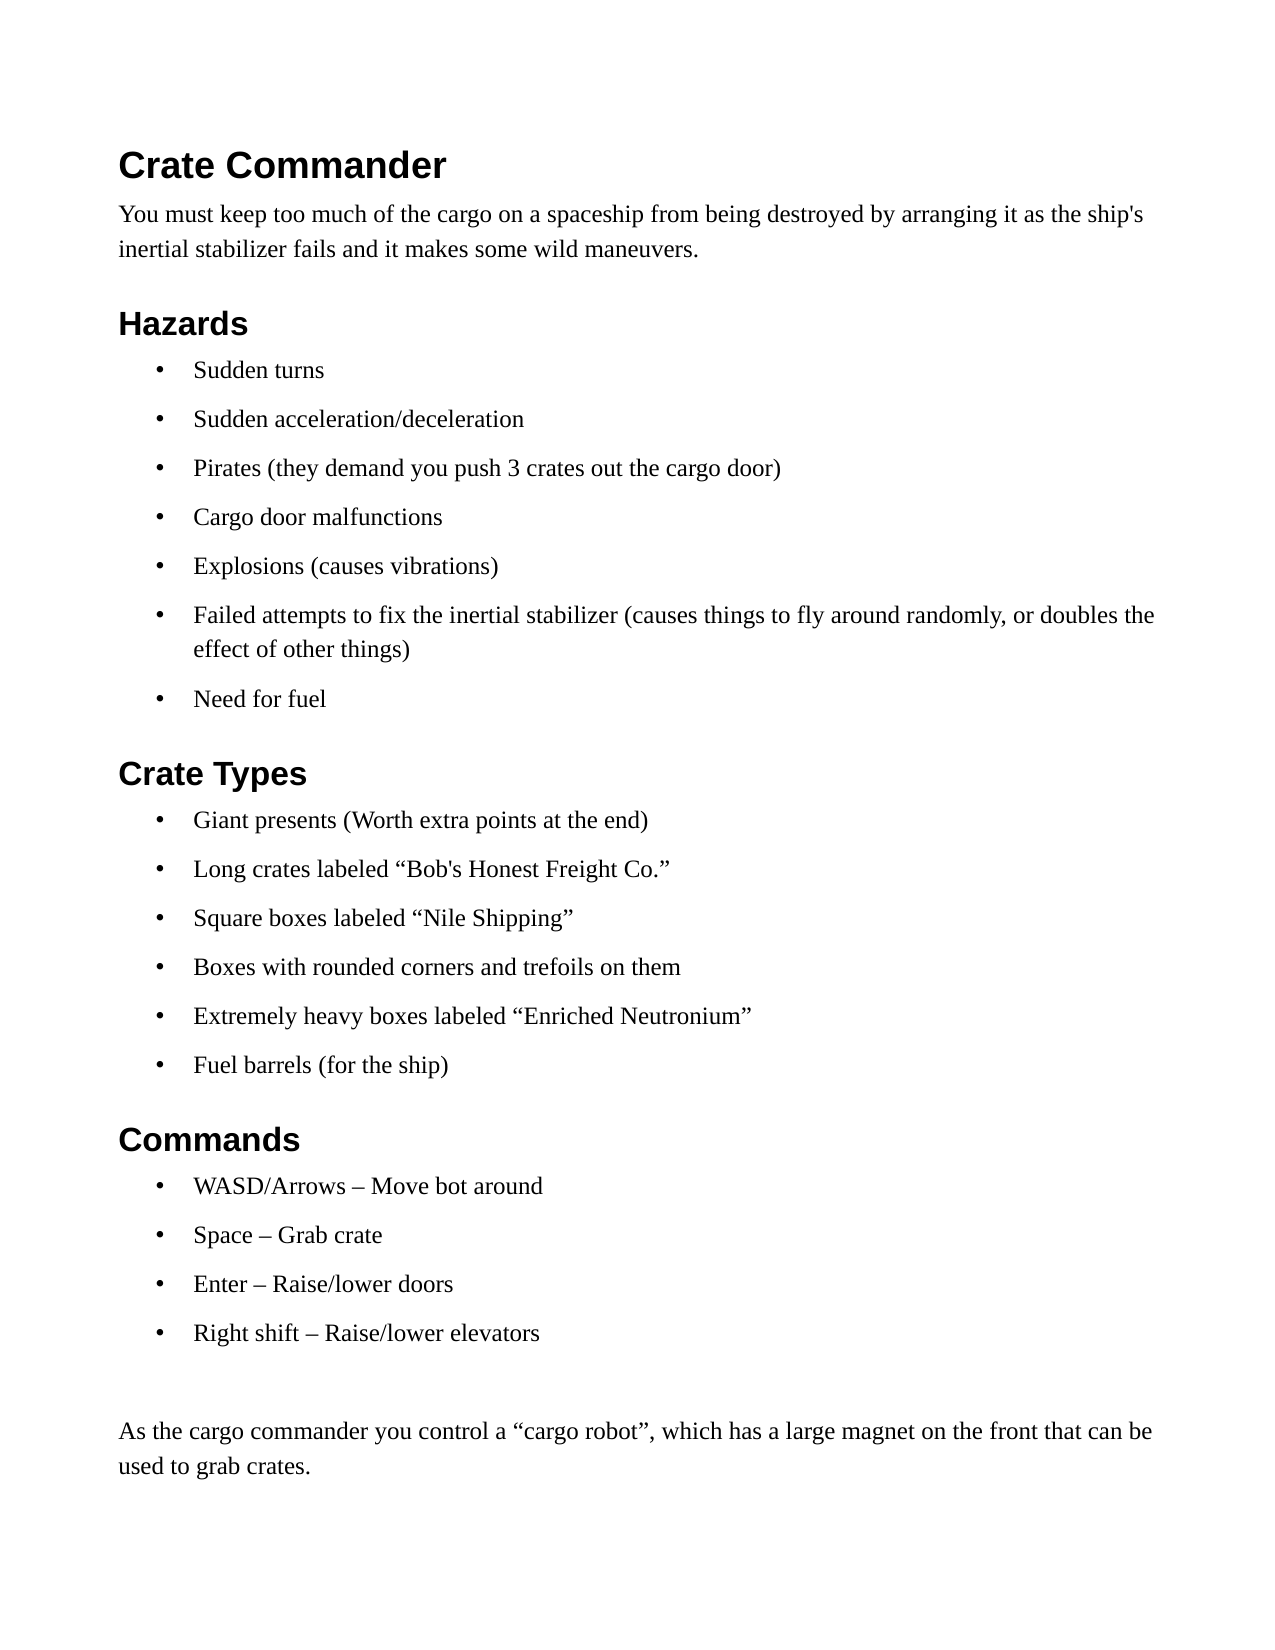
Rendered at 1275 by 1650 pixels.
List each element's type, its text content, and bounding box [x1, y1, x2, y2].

text As the cargo commander you control a “cargo robot”, which has a large magnet on the front that can be used to grab crates. [118, 1416, 1157, 1479]
list Cargo door malfunctions [156, 502, 1157, 531]
list Boxes with rounded corners and trefoils on them [156, 952, 1157, 981]
list Pirates (they demand you push 3 crates out the cargo door) [156, 453, 1157, 482]
list Fuel barrels (for the ship) [156, 1050, 1157, 1079]
subtitle Commands [118, 1120, 1157, 1158]
list Sudden turns [156, 355, 1157, 383]
list Square boxes labeled “Nile Shipping” [156, 903, 1157, 932]
text You must keep too much of the cargo on a spaceship from being destroyed by arranging it as the ship's inertial stabilizer fails and it makes some wild maneuvers. [118, 199, 1157, 262]
list Need for fuel [156, 684, 1157, 712]
list Right shift – Raise/lower elevators [156, 1318, 1157, 1347]
list WASD/Arrows – Move bot around [156, 1171, 1157, 1200]
subtitle Crate Types [118, 753, 1157, 792]
list Space – Grab crate [156, 1220, 1157, 1249]
list Explosions (causes vibrations) [156, 551, 1157, 580]
list Enter – Raise/lower doors [156, 1269, 1157, 1298]
list Giant presents (Worth extra points at the end) [156, 805, 1157, 833]
list Long crates labeled “Bob's Honest Freight Co.” [156, 854, 1157, 882]
subtitle Crate Commander [118, 143, 1157, 187]
list Extremely heavy boxes labeled “Enriched Neutronium” [156, 1001, 1157, 1030]
subtitle Hazards [118, 304, 1157, 342]
list Sudden acceleration/deceleration [156, 404, 1157, 433]
list Failed attempts to fix the inertial stabilizer (causes things to fly around randomly, or doubles the effect of other things) [156, 600, 1157, 663]
